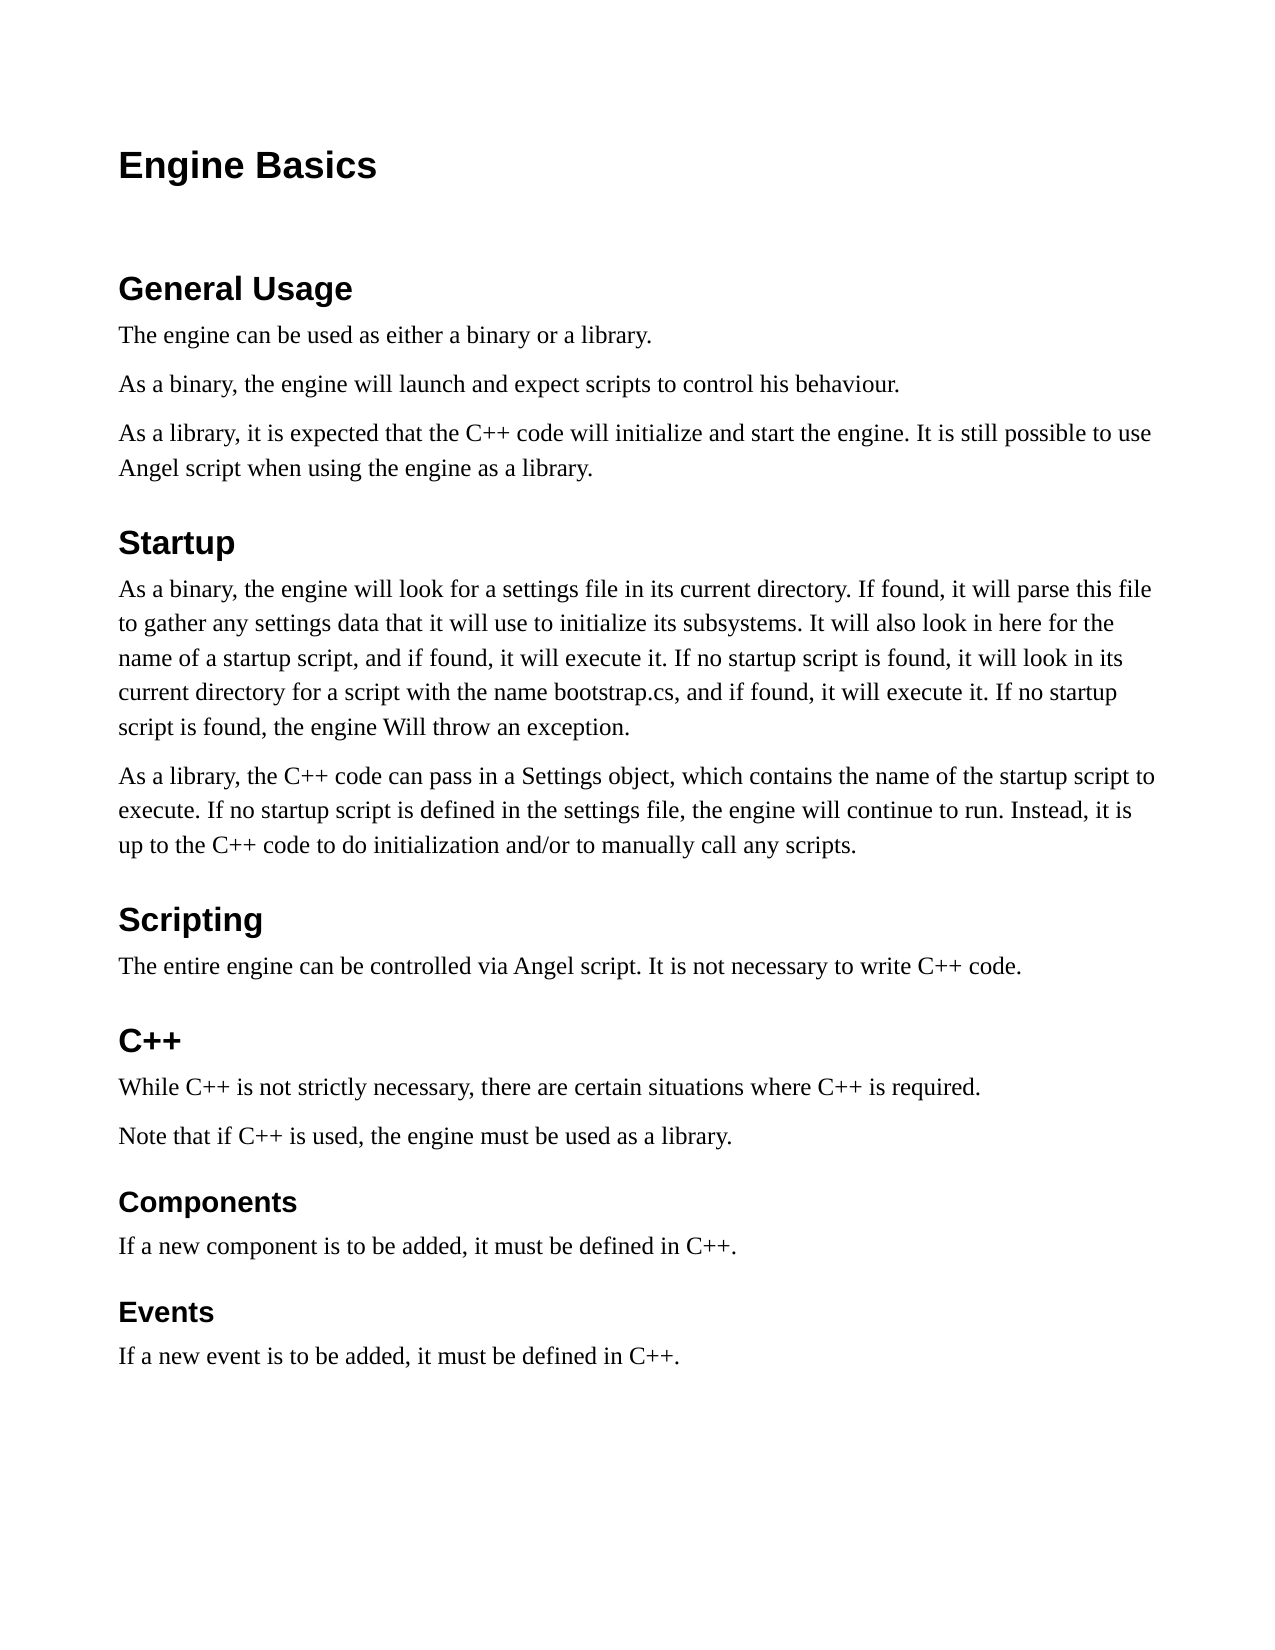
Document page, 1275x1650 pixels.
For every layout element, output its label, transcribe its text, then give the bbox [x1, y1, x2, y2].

text While C++ is not strictly necessary, there are certain situations where C++ is required. [118, 1072, 1157, 1101]
text The engine can be used as either a binary or a library. [118, 320, 1157, 349]
subtitle Startup [118, 523, 1157, 561]
text If a new event is to be added, it must be defined in C++. [118, 1341, 1157, 1369]
text As a binary, the engine will look for a settings file in its current directory. If found, it will parse this file to gather any settings data that it will use to initialize its subsystems. It will also look in here for the name of a startup script, and if found, it will execute it. If no startup script is found, it will look in its current directory for a script with the name bootstrap.cs, and if found, it will execute it. If no startup script is found, the engine Will throw an exception. [118, 574, 1157, 741]
text As a library, the C++ code can pass in a Settings object, which contains the name of the startup script to execute. If no startup script is defined in the settings file, the engine will continue to run. Instead, it is up to the C++ code to do initialization and/or to manually call any scripts. [118, 761, 1157, 859]
text As a library, it is expected that the C++ code will initialize and start the engine. It is still possible to use Angel script when using the engine as a library. [118, 418, 1157, 482]
subtitle General Usage [118, 269, 1157, 308]
text As a binary, the engine will launch and expect scripts to control his behaviour. [118, 369, 1157, 398]
text Note that if C++ is used, the engine must be used as a library. [118, 1121, 1157, 1150]
subtitle Events [118, 1294, 1157, 1328]
subtitle Engine Basics [118, 143, 1157, 187]
subtitle C++ [118, 1021, 1157, 1059]
subtitle Components [118, 1185, 1157, 1218]
text If a new component is to be added, it must be defined in C++. [118, 1231, 1157, 1260]
subtitle Scripting [118, 900, 1157, 938]
text The entire engine can be controlled via Angel script. It is not necessary to write C++ code. [118, 951, 1157, 980]
